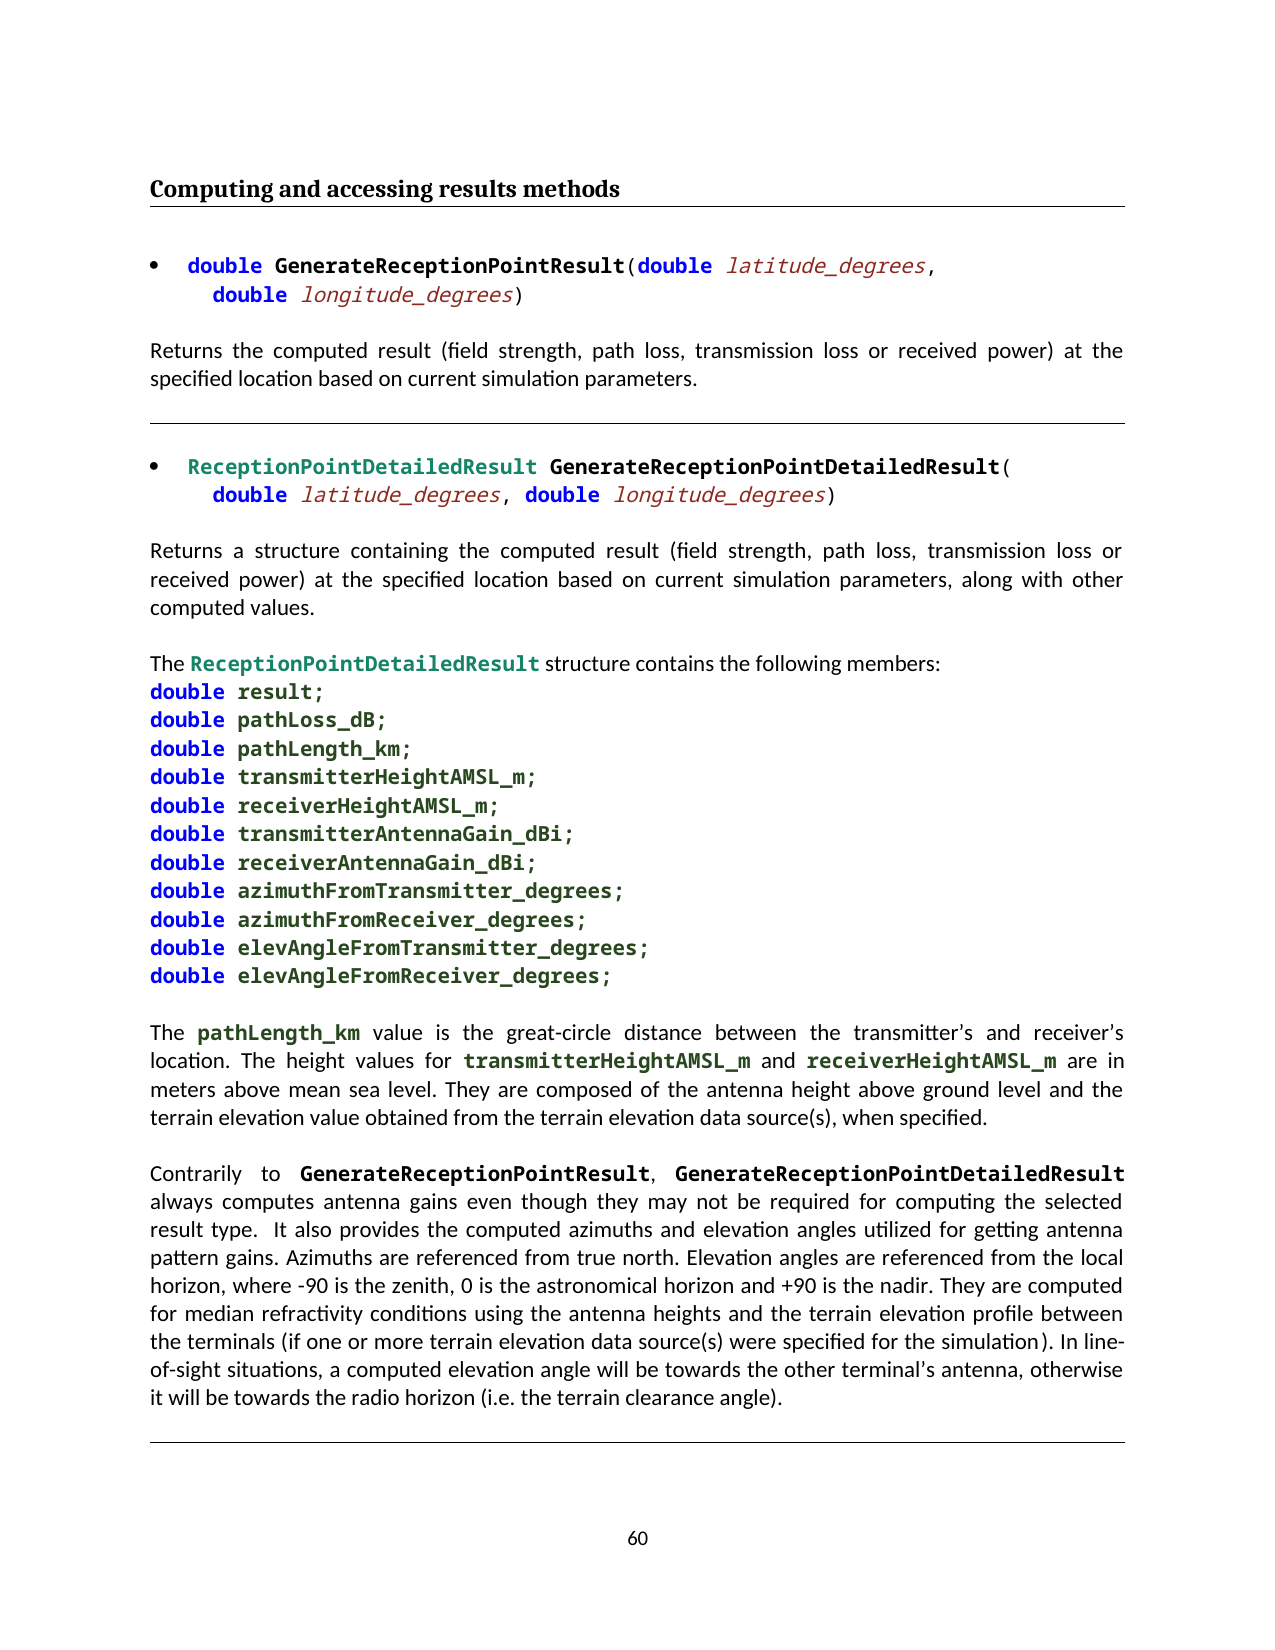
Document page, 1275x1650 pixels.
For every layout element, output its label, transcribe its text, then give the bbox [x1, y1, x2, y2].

list double GenerateReceptionPointResult(double latitude_degrees, double longitude_degrees) [150, 252, 1125, 308]
subtitle Computing and accessing results methods [150, 175, 1125, 206]
text double receiverHeightAMSL_m; [150, 791, 1125, 819]
text Contrarily to GenerateReceptionPointResult, GenerateReceptionPointDetailedResult always computes antenna gains even though they may not be required for computing the selected result type. It also provides the computed azimuths and elevation angles utilized for getting antenna pattern gains. Azimuths are referenced from true north. Elevation angles are referenced from the local horizon, where -90 is the zenith, 0 is the astronomical horizon and +90 is the nadir. They are computed for median refractivity conditions using the antenna heights and the terrain elevation profile between the terminals (if one or more terrain elevation data source(s) were specified for the simulation). In line-of-sight situations, a computed elevation angle will be towards the other terminal’s antenna, otherwise it will be towards the radio horizon (i.e. the terrain clearance angle). [150, 1159, 1125, 1412]
text Returns a structure containing the computed result (field strength, path loss, transmission loss or received power) at the specified location based on current simulation parameters, along with other computed values. [150, 537, 1125, 621]
text The ReceptionPointDetailedResult structure contains the following members: [150, 649, 1125, 677]
text The pathLength_km value is the great-circle distance between the transmitter’s and receiver’s location. The height values for transmitterHeightAMSL_m and receiverHeightAMSL_m are in meters above mean sea level. They are composed of the antenna height above ground level and the terrain elevation value obtained from the terrain elevation data source(s), when specified. [150, 1018, 1125, 1131]
text double result; [150, 677, 1125, 706]
text double azimuthFromReceiver_degrees; [150, 905, 1125, 933]
text double transmitterAntennaGain_dBi; [150, 819, 1125, 848]
text double elevAngleFromTransmitter_degrees; [150, 933, 1125, 962]
text double transmitterHeightAMSL_m; [150, 762, 1125, 791]
text double pathLength_km; [150, 734, 1125, 762]
text double elevAngleFromReceiver_degrees; [150, 962, 1125, 990]
text double pathLoss_dB; [150, 706, 1125, 734]
text Returns the computed result (field strength, path loss, transmission loss or received power) at the specified location based on current simulation parameters. [150, 337, 1125, 393]
list ReceptionPointDetailedResult GenerateReceptionPointDetailedResult( double latitude_degrees, double longitude_degrees) [150, 452, 1125, 509]
text double azimuthFromTransmitter_degrees; [150, 876, 1125, 905]
text double receiverAntennaGain_dBi; [150, 848, 1125, 876]
